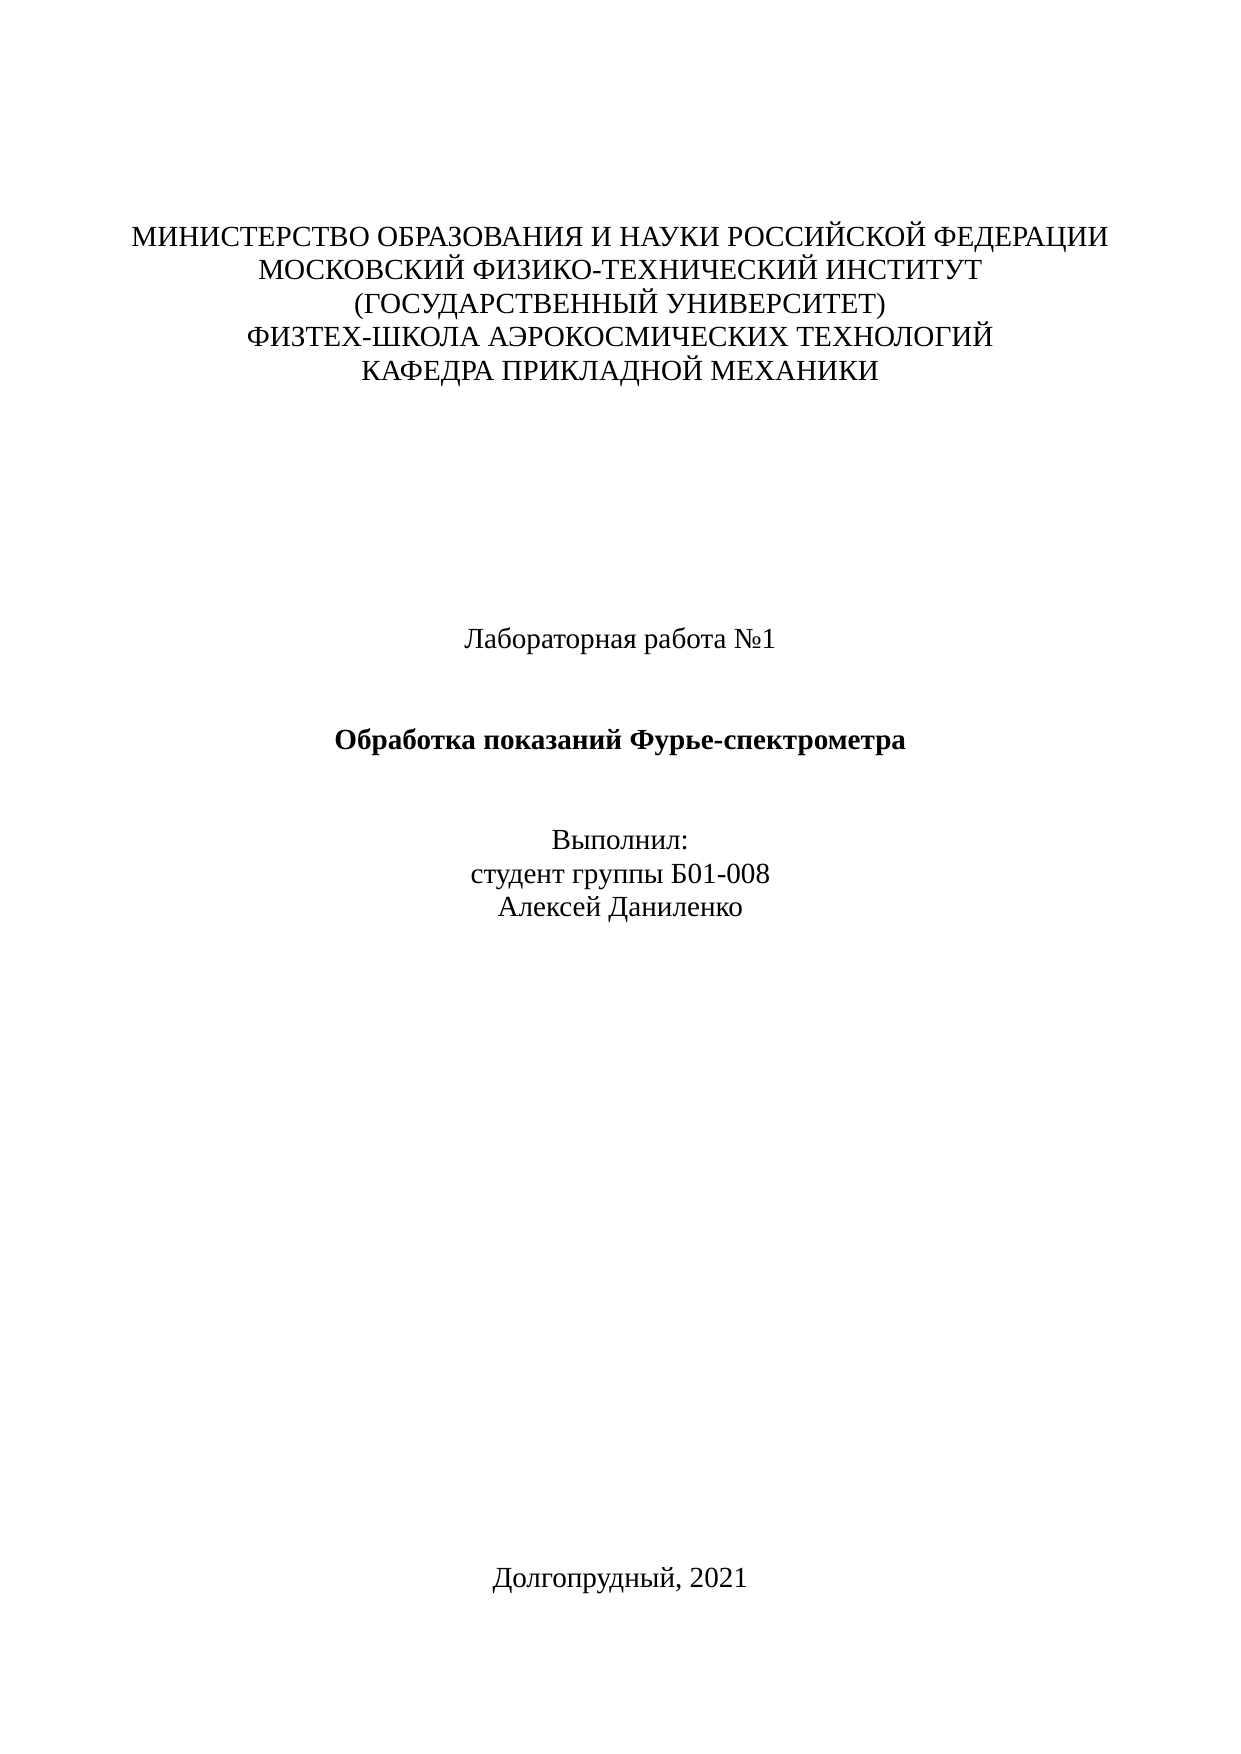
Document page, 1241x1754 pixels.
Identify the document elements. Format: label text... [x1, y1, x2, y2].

text Выполнил: [118, 822, 1122, 856]
text ФИЗТЕХ-ШКОЛА АЭРОКОСМИЧЕСКИХ ТЕХНОЛОГИЙ [118, 319, 1122, 353]
text Долгопрудный, 2021 [118, 1560, 1122, 1594]
text студент группы Б01-008 [118, 856, 1122, 889]
text Алексей Даниленко [118, 889, 1122, 923]
text Обработка показаний Фурье-спектрометра [118, 722, 1122, 755]
text Лабораторная работа №1 [118, 621, 1122, 655]
text КАФЕДРА ПРИКЛАДНОЙ МЕХАНИКИ [118, 353, 1122, 386]
text (ГОСУДАРСТВЕННЫЙ УНИВЕРСИТЕТ) [118, 286, 1122, 319]
text МИНИСТЕРСТВО ОБРАЗОВАНИЯ И НАУКИ РОССИЙСКОЙ ФЕДЕРАЦИИ МОСКОВСКИЙ ФИЗИКО-ТЕХНИЧЕСКИЙ ИНСТИТУТ [118, 219, 1122, 286]
